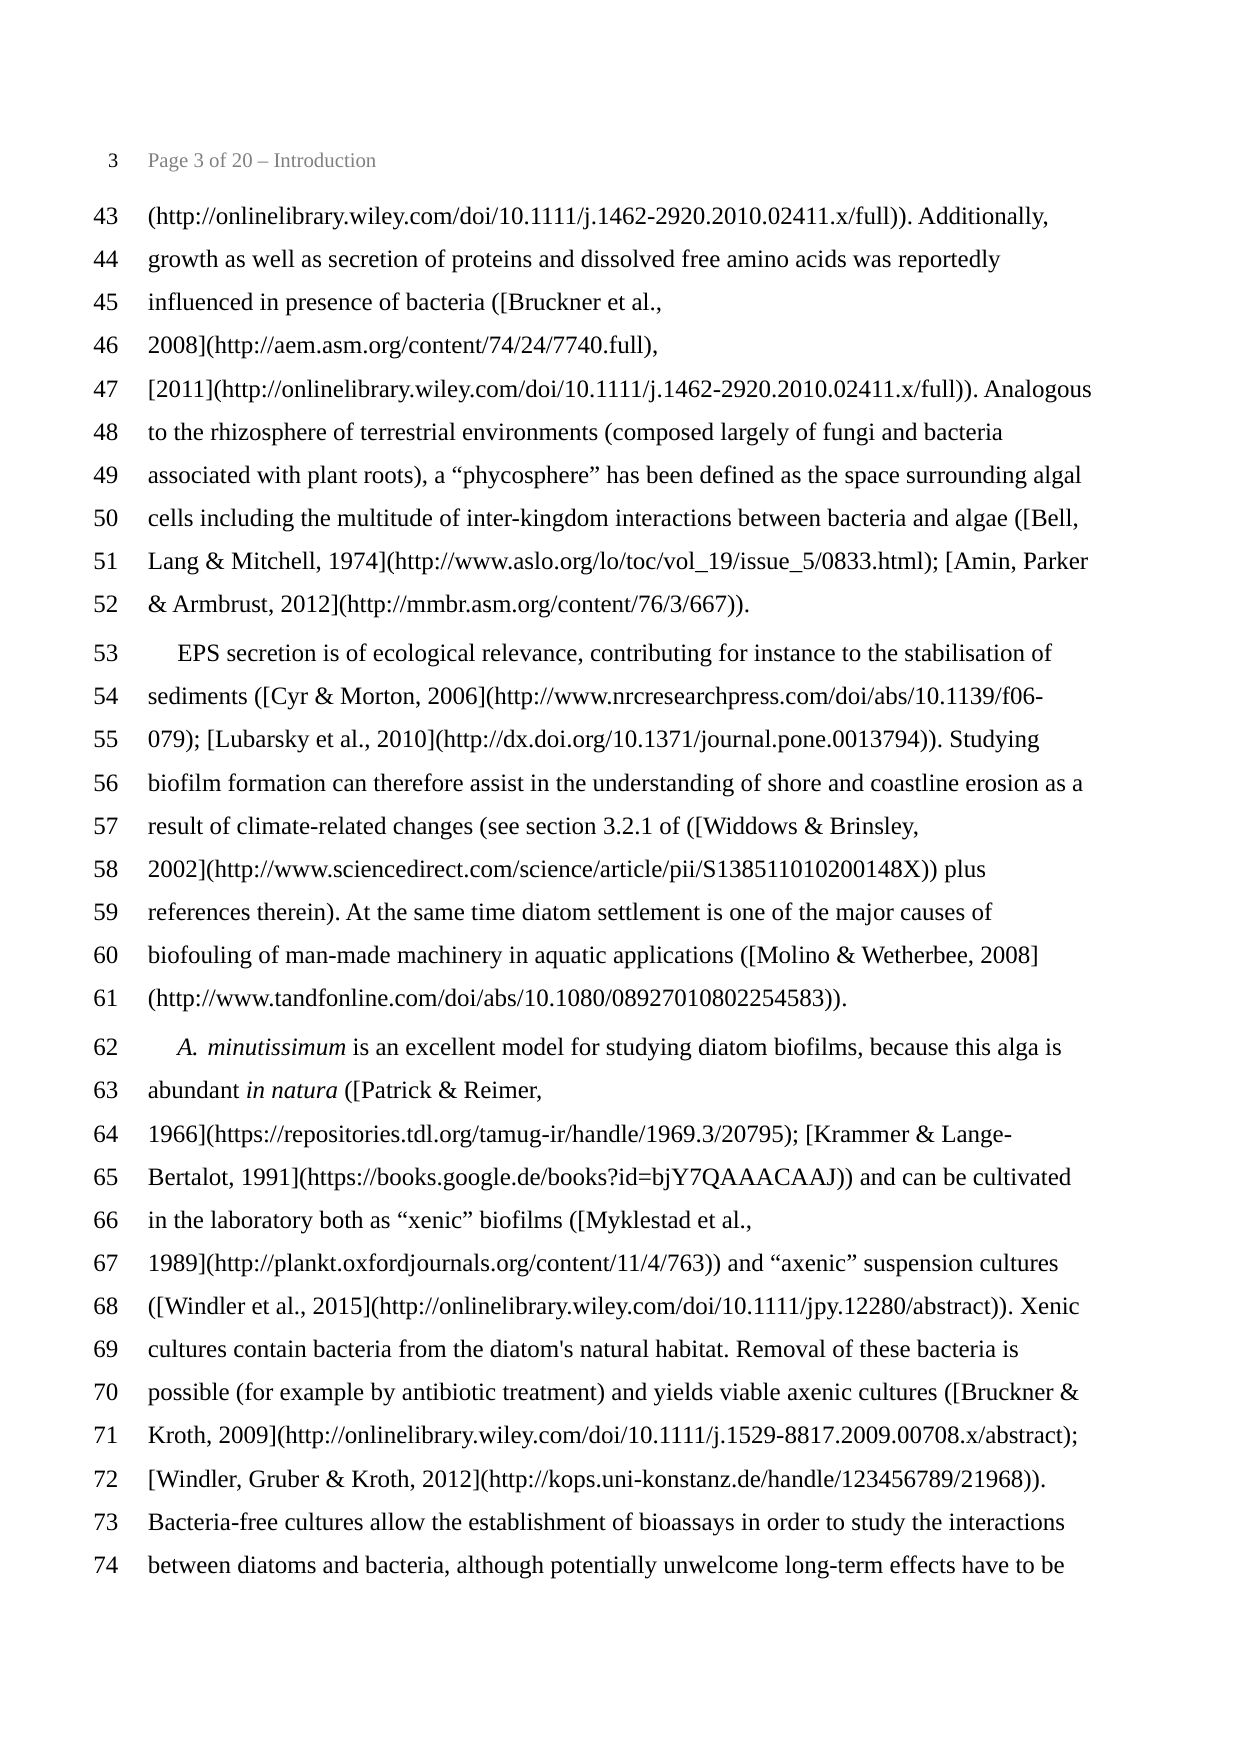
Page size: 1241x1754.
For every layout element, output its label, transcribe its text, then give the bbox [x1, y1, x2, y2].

text (http://onlinelibrary.wiley.com/doi/10.1111/j.1462-2920.2010.02411.x/full)). Additionally, growth as well as secretion of proteins and dissolved free amino acids was reportedly influenced in presence of bacteria ([Bruckner et al., 2008](http://aem.asm.org/content/74/24/7740.full), [2011](http://onlinelibrary.wiley.com/doi/10.1111/j.1462-2920.2010.02411.x/full)). Analogous to the rhizosphere of terrestrial environments (composed largely of fungi and bacteria associated with plant roots), a “phycosphere” has been defined as the space surrounding algal cells including the multitude of inter-kingdom interactions between bacteria and algae ([Bell, Lang & Mitchell, 1974](http://www.aslo.org/lo/toc/vol_19/issue_5/0833.html); [Amin, Parker & Armbrust, 2012](http://mmbr.asm.org/content/76/3/667)). [148, 201, 1093, 618]
text EPS secretion is of ecological relevance, contributing for instance to the stabilisation of sediments ([Cyr & Morton, 2006](http://www.nrcresearchpress.com/doi/abs/10.1139/f06-079); [Lubarsky et al., 2010](http://dx.doi.org/10.1371/journal.pone.0013794)). Studying biofilm formation can therefore assist in the understanding of shore and coastline erosion as a result of climate-related changes (see section 3.2.1 of ([Widdows & Brinsley, 2002](http://www.sciencedirect.com/science/article/pii/S138511010200148X)) plus references therein). At the same time diatom settlement is one of the major causes of biofouling of man-made machinery in aquatic applications ([Molino & Wetherbee, 2008](http://www.tandfonline.com/doi/abs/10.1080/08927010802254583)). [148, 638, 1093, 1012]
text A. minutissimum is an excellent model for studying diatom biofilms, because this alga is abundant in natura ([Patrick & Reimer, 1966](https://repositories.tdl.org/tamug-ir/handle/1969.3/20795); [Krammer & Lange-Bertalot, 1991](https://books.google.de/books?id=bjY7QAAACAAJ)) and can be cultivated in the laboratory both as “xenic” biofilms ([Myklestad et al., 1989](http://plankt.oxfordjournals.org/content/11/4/763)) and “axenic” suspension cultures ([Windler et al., 2015](http://onlinelibrary.wiley.com/doi/10.1111/jpy.12280/abstract)). Xenic cultures contain bacteria from the diatom's natural habitat. Removal of these bacteria is possible (for example by antibiotic treatment) and yields viable axenic cultures ([Bruckner & Kroth, 2009](http://onlinelibrary.wiley.com/doi/10.1111/j.1529-8817.2009.00708.x/abstract); [Windler, Gruber & Kroth, 2012](http://kops.uni-konstanz.de/handle/123456789/21968)). Bacteria-free cultures allow the establishment of bioassays in order to study the interactions between diatoms and bacteria, although potentially unwelcome long-term effects have to be [148, 1032, 1093, 1579]
